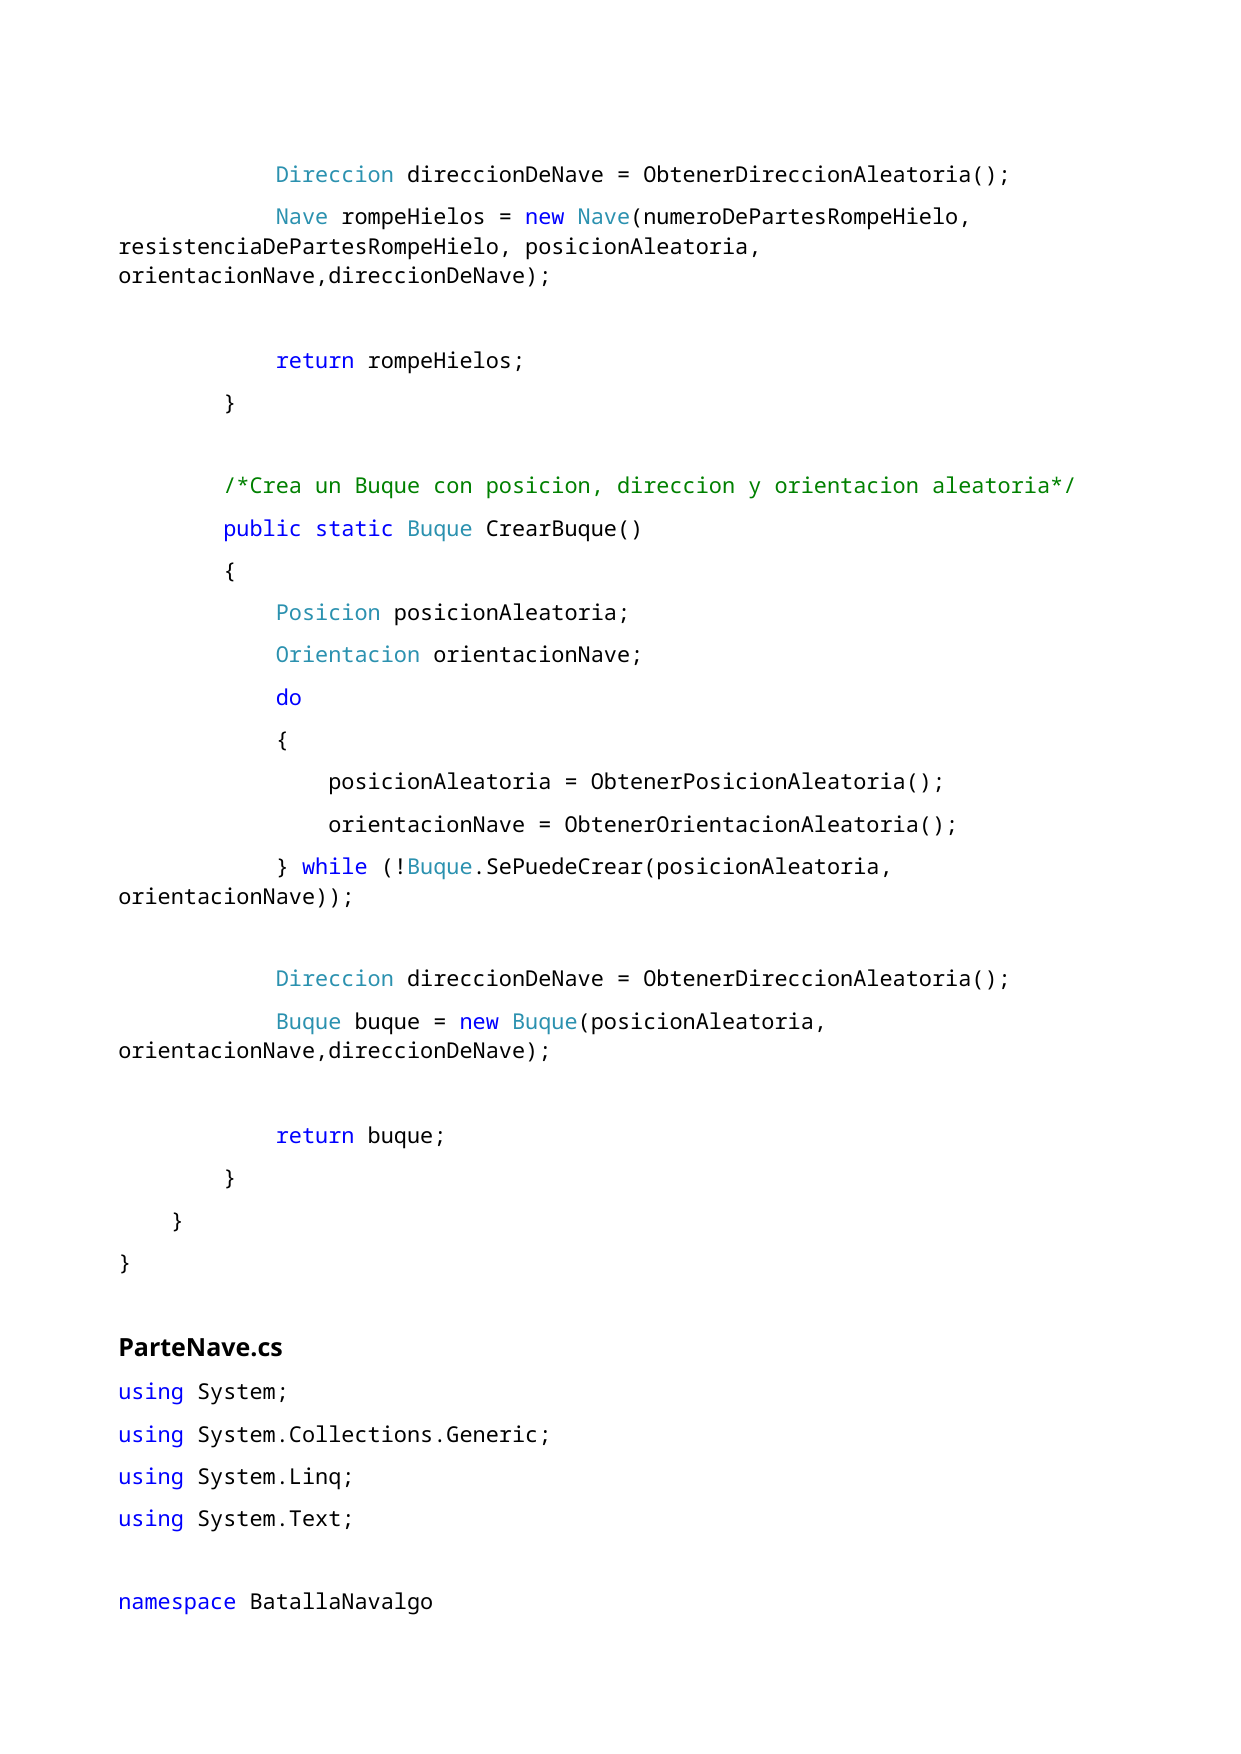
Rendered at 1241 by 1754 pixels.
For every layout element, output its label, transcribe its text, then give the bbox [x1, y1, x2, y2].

text Nave rompeHielos = new Nave(numeroDePartesRompeHielo, resistenciaDePartesRompeHielo, posicionAleatoria, orientacionNave,direccionDeNave); [118, 201, 1122, 290]
text namespace BatallaNavalgo [118, 1586, 1122, 1616]
text } [118, 1205, 1122, 1234]
text do [118, 682, 1122, 711]
text using System.Linq; [118, 1461, 1122, 1491]
text } [118, 1247, 1122, 1277]
text Buque buque = new Buque(posicionAleatoria, orientacionNave,direccionDeNave); [118, 1006, 1122, 1065]
text Orientacion orientacionNave; [118, 639, 1122, 669]
text public static Buque CrearBuque() [118, 512, 1122, 542]
text ParteNave.cs [118, 1330, 1122, 1364]
text Posicion posicionAleatoria; [118, 597, 1122, 627]
text Direccion direccionDeNave = ObtenerDireccionAleatoria(); [118, 159, 1122, 188]
text { [118, 724, 1122, 754]
text } [118, 1162, 1122, 1192]
text /*Crea un Buque con posicion, direccion y orientacion aleatoria*/ [118, 470, 1122, 500]
text posicionAleatoria = ObtenerPosicionAleatoria(); [118, 766, 1122, 796]
text Direccion direccionDeNave = ObtenerDireccionAleatoria(); [118, 963, 1122, 993]
text using System; [118, 1376, 1122, 1406]
text return buque; [118, 1120, 1122, 1150]
text using System.Collections.Generic; [118, 1419, 1122, 1448]
text return rompeHielos; [118, 345, 1122, 375]
text { [118, 555, 1122, 584]
text orientacionNave = ObtenerOrientacionAleatoria(); [118, 808, 1122, 838]
text } [118, 387, 1122, 417]
text using System.Text; [118, 1503, 1122, 1533]
text } while (!Buque.SePuedeCrear(posicionAleatoria, orientacionNave)); [118, 851, 1122, 910]
